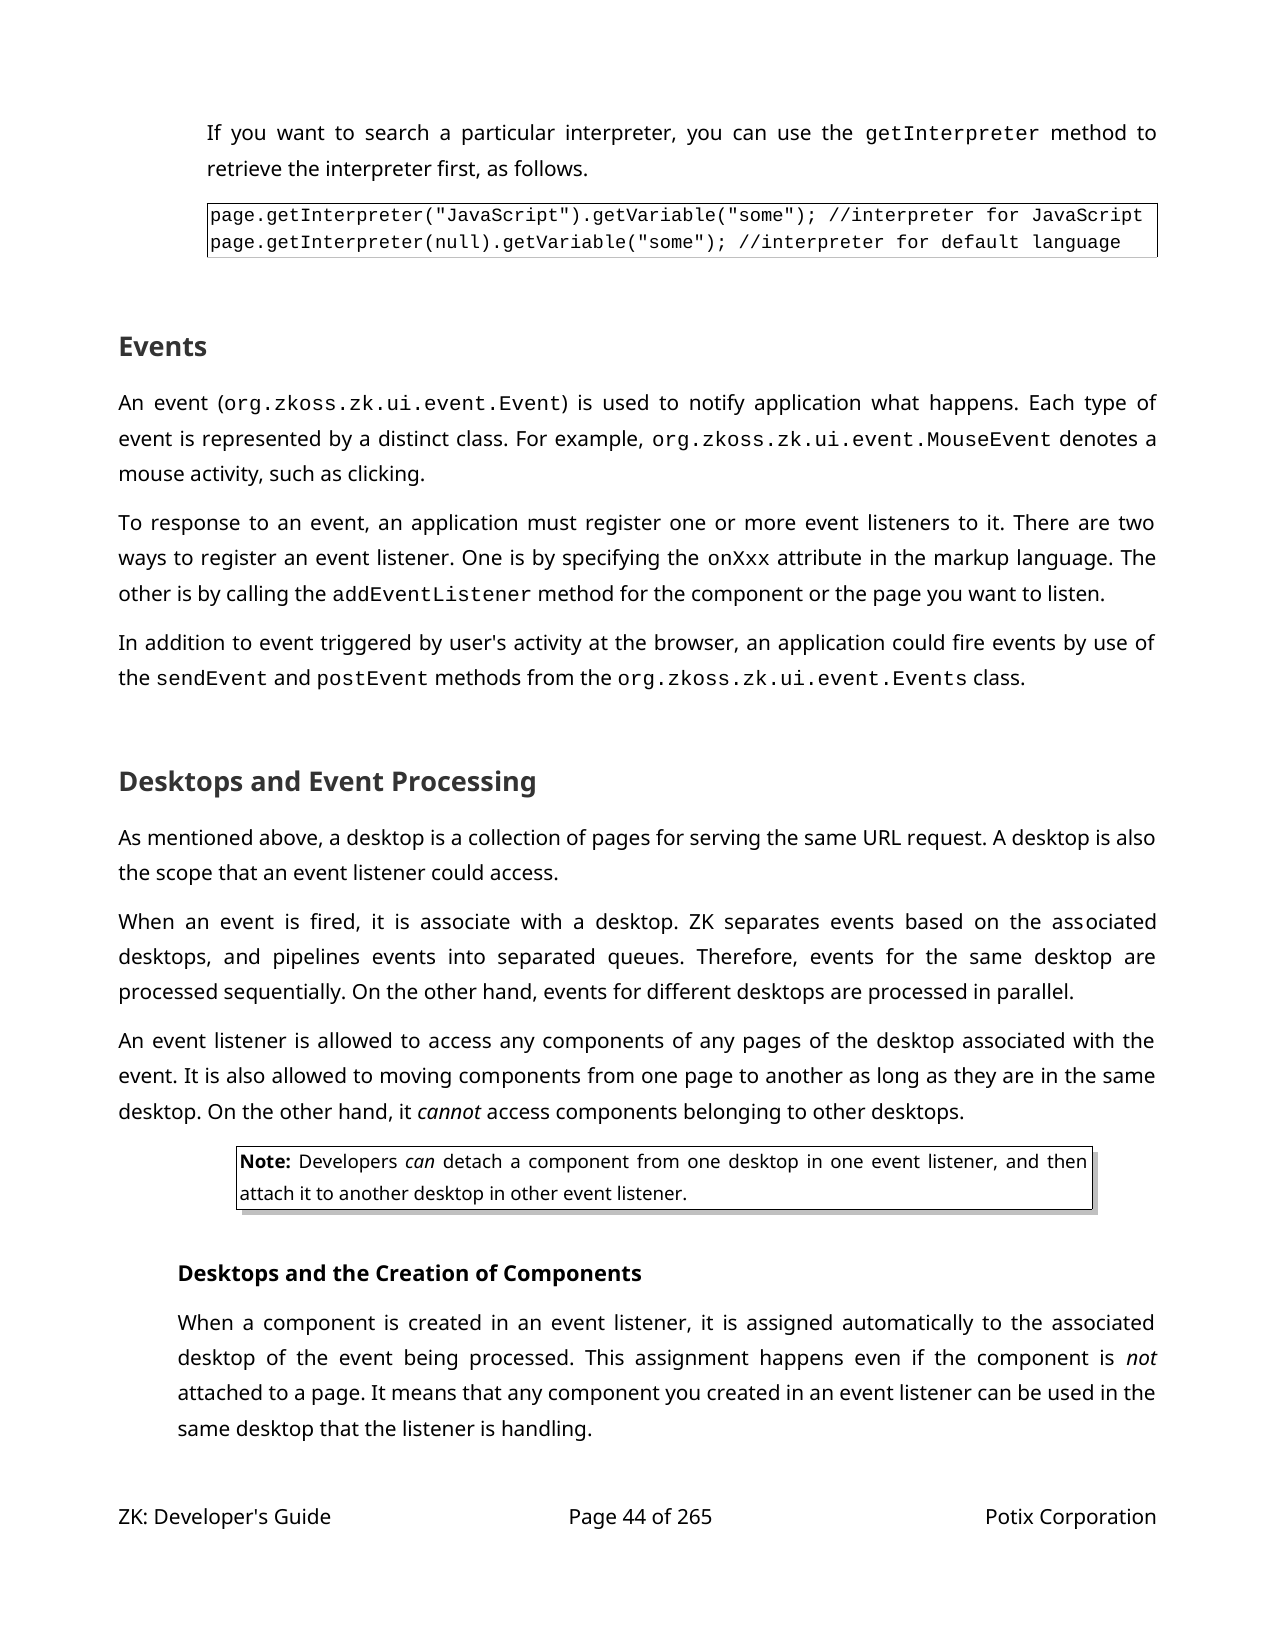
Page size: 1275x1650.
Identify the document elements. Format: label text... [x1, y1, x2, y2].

text In addition to event triggered by user's activity at the browser, an application could fire events by use of the sendEvent and postEvent methods from the org.zkoss.zk.ui.event.Events class. [118, 628, 1157, 692]
text Note: Developers can detach a component from one desktop in one event listener, and then attach it to another desktop in other event listener. [237, 1147, 1092, 1209]
text As mentioned above, a desktop is a collection of pages for serving the same URL request. A desktop is also the scope that an event listener could access. [118, 823, 1157, 886]
text If you want to search a particular interpreter, you can use the getInterpreter method to retrieve the interpreter first, as follows. [207, 118, 1157, 182]
subtitle Events [118, 328, 1157, 364]
text An event (org.zkoss.zk.ui.event.Event) is used to notify application what happens. Each type of event is represented by a distinct class. For example, org.zkoss.zk.ui.event.MouseEvent denotes a mouse activity, such as clicking. [118, 388, 1157, 487]
text page.getInterpreter("JavaScript").getVariable("some"); //interpreter for JavaScript [208, 204, 1157, 227]
text page.getInterpreter(null).getVariable("some"); //interpreter for default language [208, 230, 1157, 257]
subtitle Desktops and Event Processing [118, 763, 1157, 799]
text An event listener is allowed to access any components of any pages of the desktop associated with the event. It is also allowed to moving components from one page to another as long as they are in the same desktop. On the other hand, it cannot access components belonging to other desktops. [118, 1026, 1157, 1125]
subtitle Desktops and the Creation of Components [177, 1257, 1157, 1287]
text To response to an event, an application must register one or more event listeners to it. There are two ways to register an event listener. One is by specifying the onXxx attribute in the markup language. The other is by calling the addEventListener method for the component or the page you want to listen. [118, 508, 1157, 607]
text When an event is fired, it is associate with a desktop. ZK separates events based on the associated desktops, and pipelines events into separated queues. Therefore, events for the same desktop are processed sequentially. On the other hand, events for different desktops are processed in parallel. [118, 907, 1157, 1006]
text When a component is created in an event listener, it is assigned automatically to the associated desktop of the event being processed. This assignment happens even if the component is not attached to a page. It means that any component you created in an event listener can be used in the same desktop that the listener is handling. [177, 1308, 1157, 1442]
